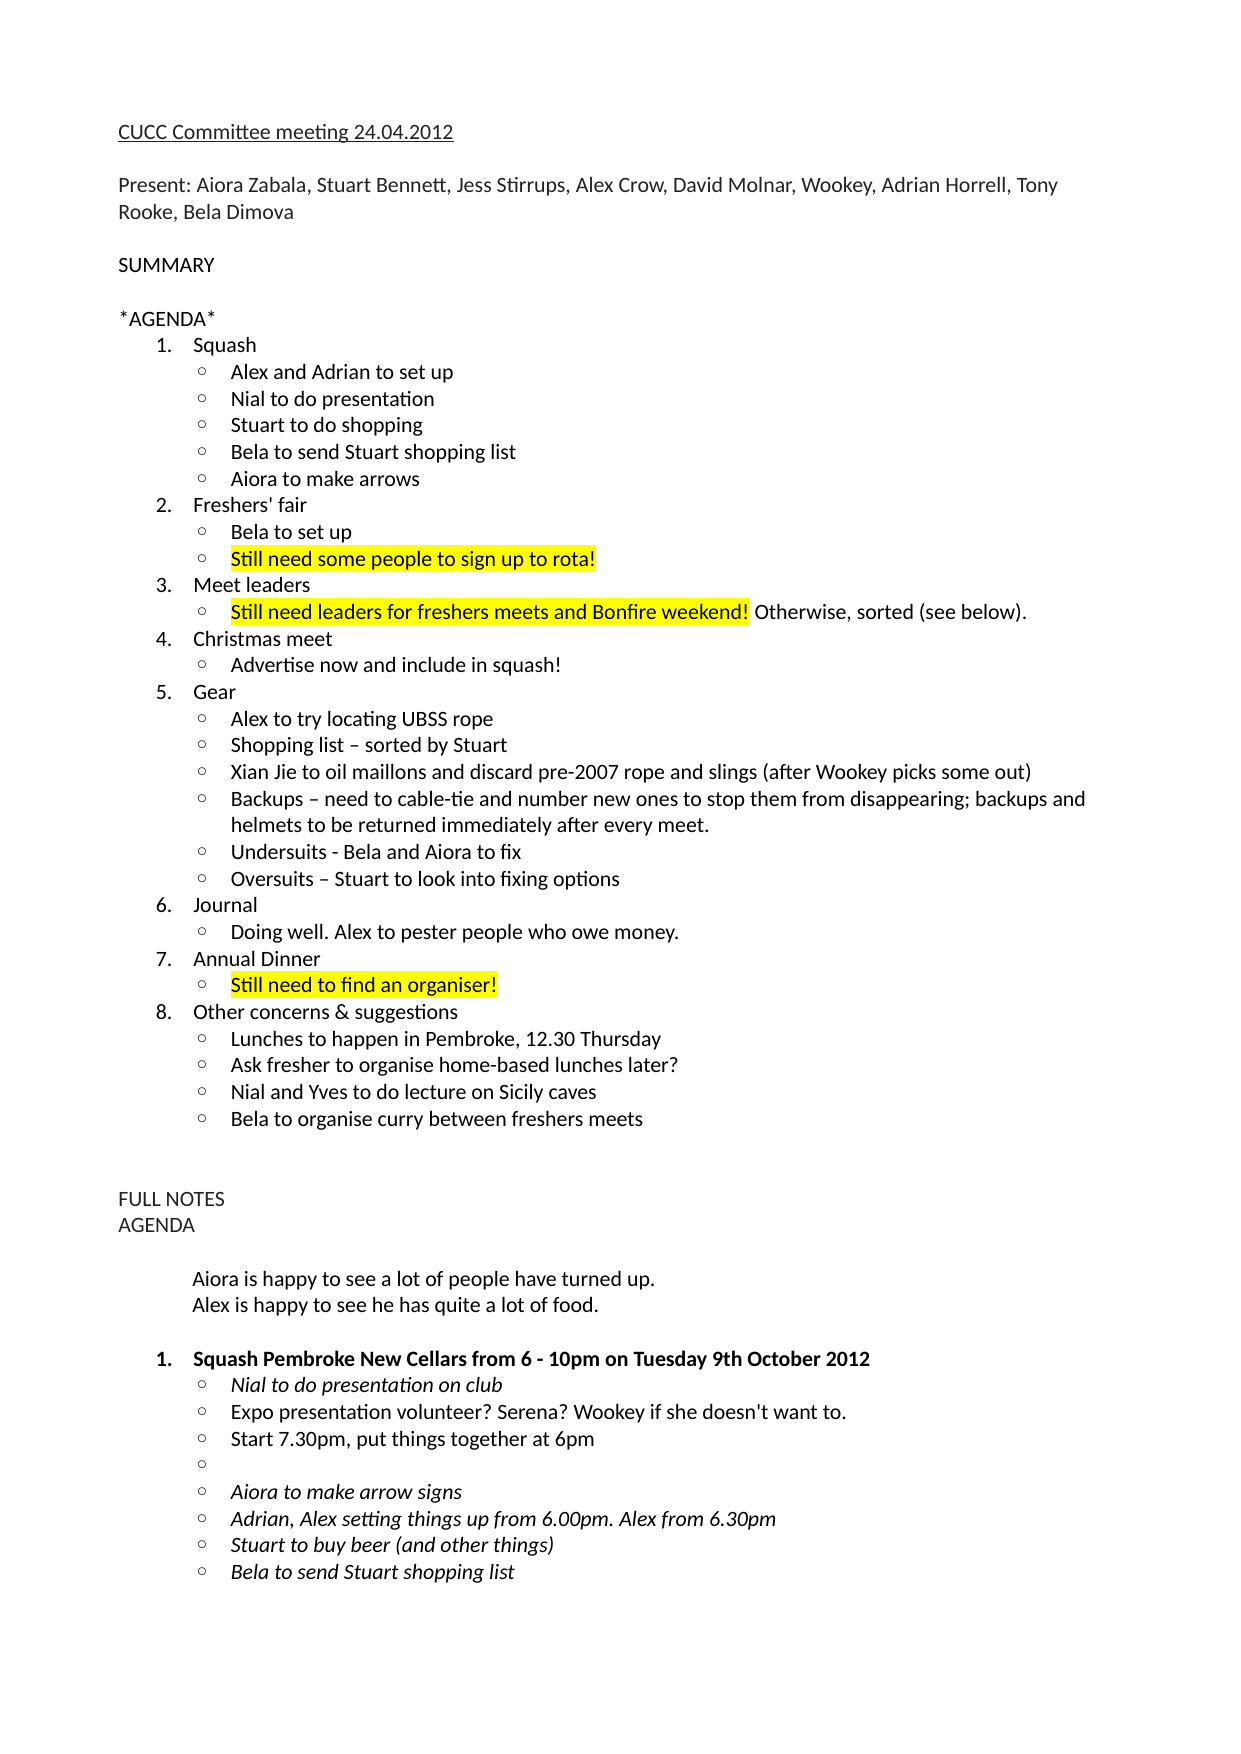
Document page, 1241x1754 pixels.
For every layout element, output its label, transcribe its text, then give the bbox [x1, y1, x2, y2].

list Shopping list – sorted by Stuart [193, 731, 1122, 758]
list Aiora to make arrow signs [193, 1478, 1122, 1505]
text Alex is happy to see he has quite a lot of food. [118, 1291, 1122, 1318]
text SUMMARY [118, 251, 1122, 278]
list Bela to organise curry between freshers meets [193, 1105, 1122, 1131]
list Xian Jie to oil maillons and discard pre-2007 rope and slings (after Wookey picks some out) [193, 758, 1122, 785]
list Start 7.30pm, put things together at 6pm [193, 1425, 1122, 1451]
list Oversuits – Stuart to look into fixing options [193, 865, 1122, 891]
list Stuart to do shopping [193, 411, 1122, 438]
list Doing well. Alex to pester people who owe money. [193, 918, 1122, 945]
list Still need some people to sign up to rota! [193, 545, 1122, 571]
list Still need to find an organiser! [193, 971, 1122, 998]
list Gear [156, 678, 1122, 705]
list Squash [156, 331, 1122, 358]
text Present: Aiora Zabala, Stuart Bennett, Jess Stirrups, Alex Crow, David Molnar, Wookey, Adrian Horrell, Tony Rooke, Bela Dimova [118, 145, 1122, 225]
list Nial to do presentation [193, 385, 1122, 411]
list Annual Dinner [156, 945, 1122, 971]
list Squash Pembroke New Cellars from 6 - 10pm on Tuesday 9th October 2012 [156, 1345, 1122, 1371]
list Advertise now and include in squash! [193, 651, 1122, 678]
text Aiora is happy to see a lot of people have turned up. [118, 1265, 1122, 1291]
list Still need leaders for freshers meets and Bonfire weekend! Otherwise, sorted (see below). [193, 598, 1122, 625]
list Stuart to buy beer (and other things) [193, 1531, 1122, 1558]
list Journal [156, 891, 1122, 918]
list Meet leaders [156, 571, 1122, 598]
text AGENDA [118, 1211, 1122, 1238]
list Lunches to happen in Pembroke, 12.30 Thursday [193, 1025, 1122, 1051]
list Nial to do presentation on club [193, 1371, 1122, 1398]
list Bela to send Stuart shopping list [193, 438, 1122, 465]
text CUCC Committee meeting 24.04.2012 [118, 118, 1122, 145]
list Aiora to make arrows [193, 465, 1122, 491]
list Nial and Yves to do lecture on Sicily caves [193, 1078, 1122, 1105]
list Other concerns & suggestions [156, 998, 1122, 1025]
list Freshers' fair [156, 491, 1122, 518]
text FULL NOTES [118, 1185, 1122, 1211]
list Bela to set up [193, 518, 1122, 545]
list Bela to send Stuart shopping list [193, 1558, 1122, 1585]
list Christmas meet [156, 625, 1122, 651]
text *AGENDA* [118, 305, 1122, 331]
list Backups – need to cable-tie and number new ones to stop them from disappearing; backups and helmets to be returned immediately after every meet. [193, 785, 1122, 838]
list Ask fresher to organise home-based lunches later? [193, 1051, 1122, 1078]
list Alex to try locating UBSS rope [193, 705, 1122, 731]
list Alex and Adrian to set up [193, 358, 1122, 385]
list Adrian, Alex setting things up from 6.00pm. Alex from 6.30pm [193, 1505, 1122, 1531]
list Undersuits - Bela and Aiora to fix [193, 838, 1122, 865]
list Expo presentation volunteer? Serena? Wookey if she doesn't want to. [193, 1398, 1122, 1425]
